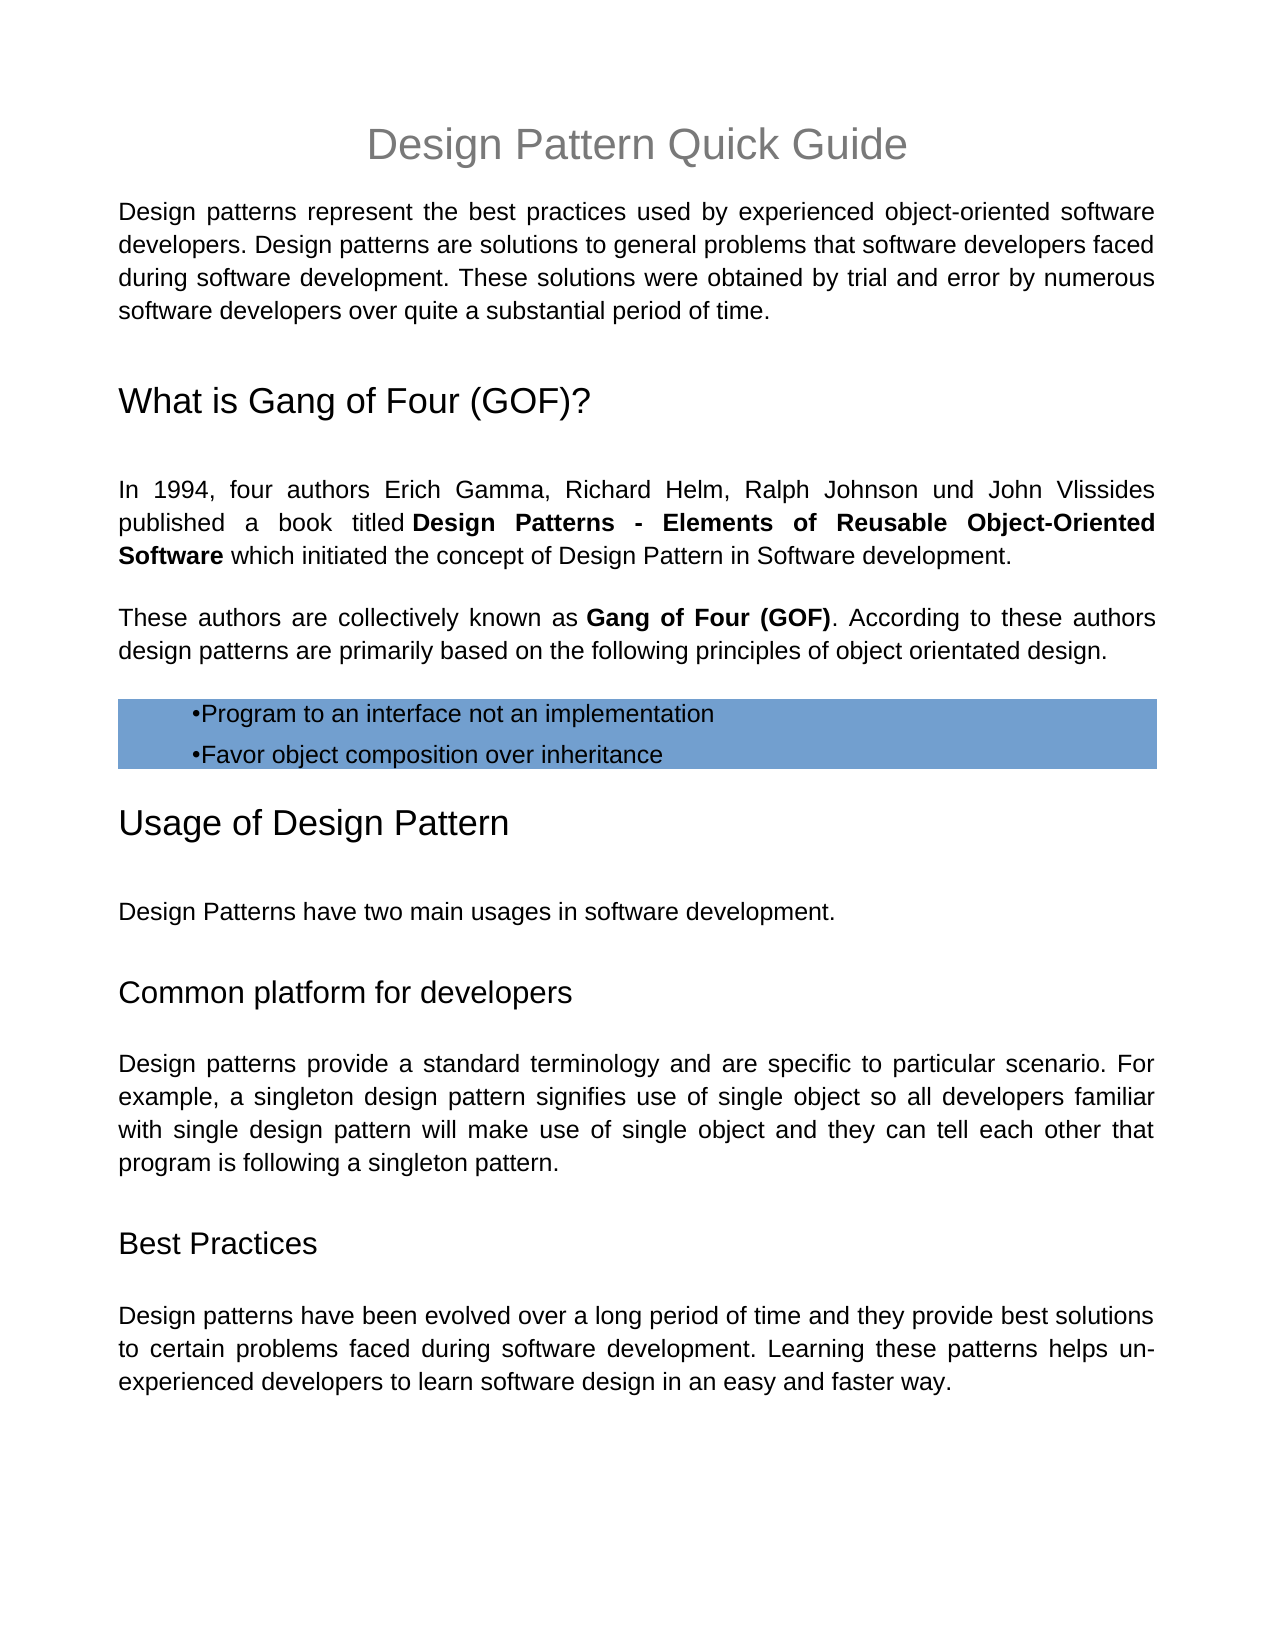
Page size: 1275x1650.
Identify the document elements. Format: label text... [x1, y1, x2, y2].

text Design patterns provide a standard terminology and are specific to particular scenario. For example, a singleton design pattern signifies use of single object so all developers familiar with single design pattern will make use of single object and they can tell each other that program is following a singleton pattern. [118, 1049, 1157, 1177]
subtitle Design Pattern Quick Guide [118, 118, 1157, 168]
subtitle What is Gang of Four (GOF)? [118, 379, 1157, 421]
text Design patterns represent the best practices used by experienced object-oriented software developers. Design patterns are solutions to general problems that software developers faced during software development. These solutions were obtained by trial and error by numerous software developers over quite a substantial period of time. [118, 197, 1157, 325]
list Favor object composition over inheritance [118, 740, 1157, 769]
subtitle Usage of Design Pattern [118, 802, 1157, 843]
subtitle Common platform for developers [118, 974, 1157, 1010]
subtitle Best Practices [118, 1225, 1157, 1261]
text In 1994, four authors Erich Gamma, Richard Helm, Ralph Johnson und John Vlissides published a book titled Design Patterns - Elements of Reusable Object-Oriented Software which initiated the concept of Design Pattern in Software development. [118, 475, 1157, 569]
text These authors are collectively known as Gang of Four (GOF). According to these authors design patterns are primarily based on the following principles of object orientated design. [118, 603, 1157, 665]
text Design patterns have been evolved over a long period of time and they provide best solutions to certain problems faced during software development. Learning these patterns helps un-experienced developers to learn software design in an easy and faster way. [118, 1301, 1157, 1395]
list Program to an interface not an implementation [118, 699, 1157, 728]
text Design Patterns have two main usages in software development. [118, 897, 1157, 926]
